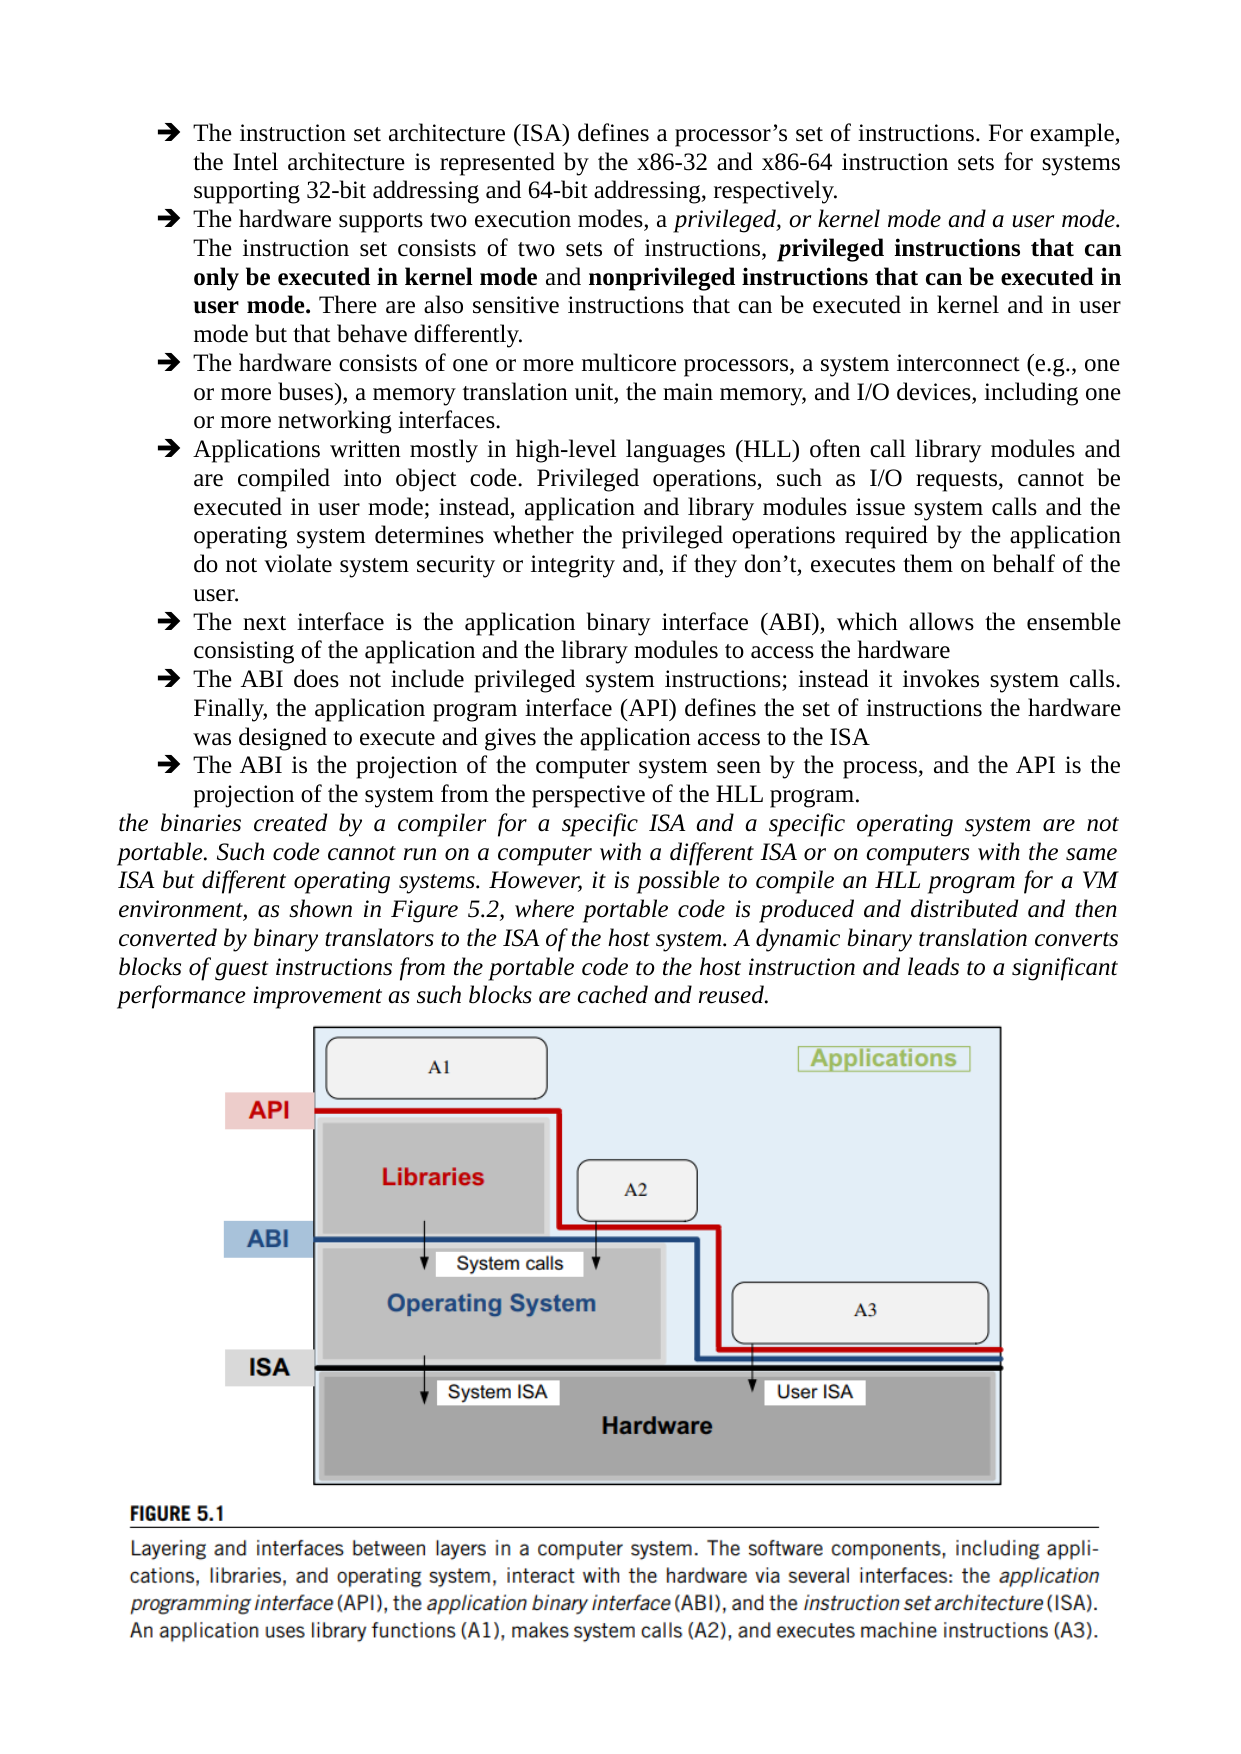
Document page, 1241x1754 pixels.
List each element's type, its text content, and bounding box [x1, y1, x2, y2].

list The instruction set architecture (ISA) defines a processor’s set of instructions. For example, the Intel architecture is represented by the x86-32 and x86-64 instruction sets for systems supporting 32-bit addressing and 64-bit addressing, respectively. [156, 118, 1122, 204]
picture [118, 1010, 1123, 1653]
list The hardware consists of one or more multicore processors, a system interconnect (e.g., one or more buses), a memory translation unit, the main memory, and I/O devices, including one or more networking interfaces. [156, 348, 1122, 434]
list The ABI does not include privileged system instructions; instead it invokes system calls. Finally, the application program interface (API) defines the set of instructions the hardware was designed to execute and gives the application access to the ISA [156, 664, 1122, 751]
list The hardware supports two execution modes, a privileged, or kernel mode and a user mode. The instruction set consists of two sets of instructions, privileged instructions that can only be executed in kernel mode and nonprivileged instructions that can be executed in user mode. There are also sensitive instructions that can be executed in kernel and in user mode but that behave differently. [156, 204, 1122, 348]
text the binaries created by a compiler for a specific ISA and a specific operating system are not portable. Such code cannot run on a computer with a different ISA or on computers with the same ISA but different operating systems. However, it is possible to compile an HLL program for a VM environment, as shown in Figure 5.2, where portable code is produced and distributed and then converted by binary translators to the ISA of the host system. A dynamic binary translation converts blocks of guest instructions from the portable code to the host instruction and leads to a significant performance improvement as such blocks are cached and reused. [118, 808, 1122, 1009]
list The next interface is the application binary interface (ABI), which allows the ensemble consisting of the application and the library modules to access the hardware [156, 607, 1122, 664]
list The ABI is the projection of the computer system seen by the process, and the API is the projection of the system from the perspective of the HLL program. [156, 751, 1122, 808]
list Applications written mostly in high-level languages (HLL) often call library modules and are compiled into object code. Privileged operations, such as I/O requests, cannot be executed in user mode; instead, application and library modules issue system calls and the operating system determines whether the privileged operations required by the application do not violate system security or integrity and, if they don’t, executes them on behalf of the user. [156, 434, 1122, 607]
